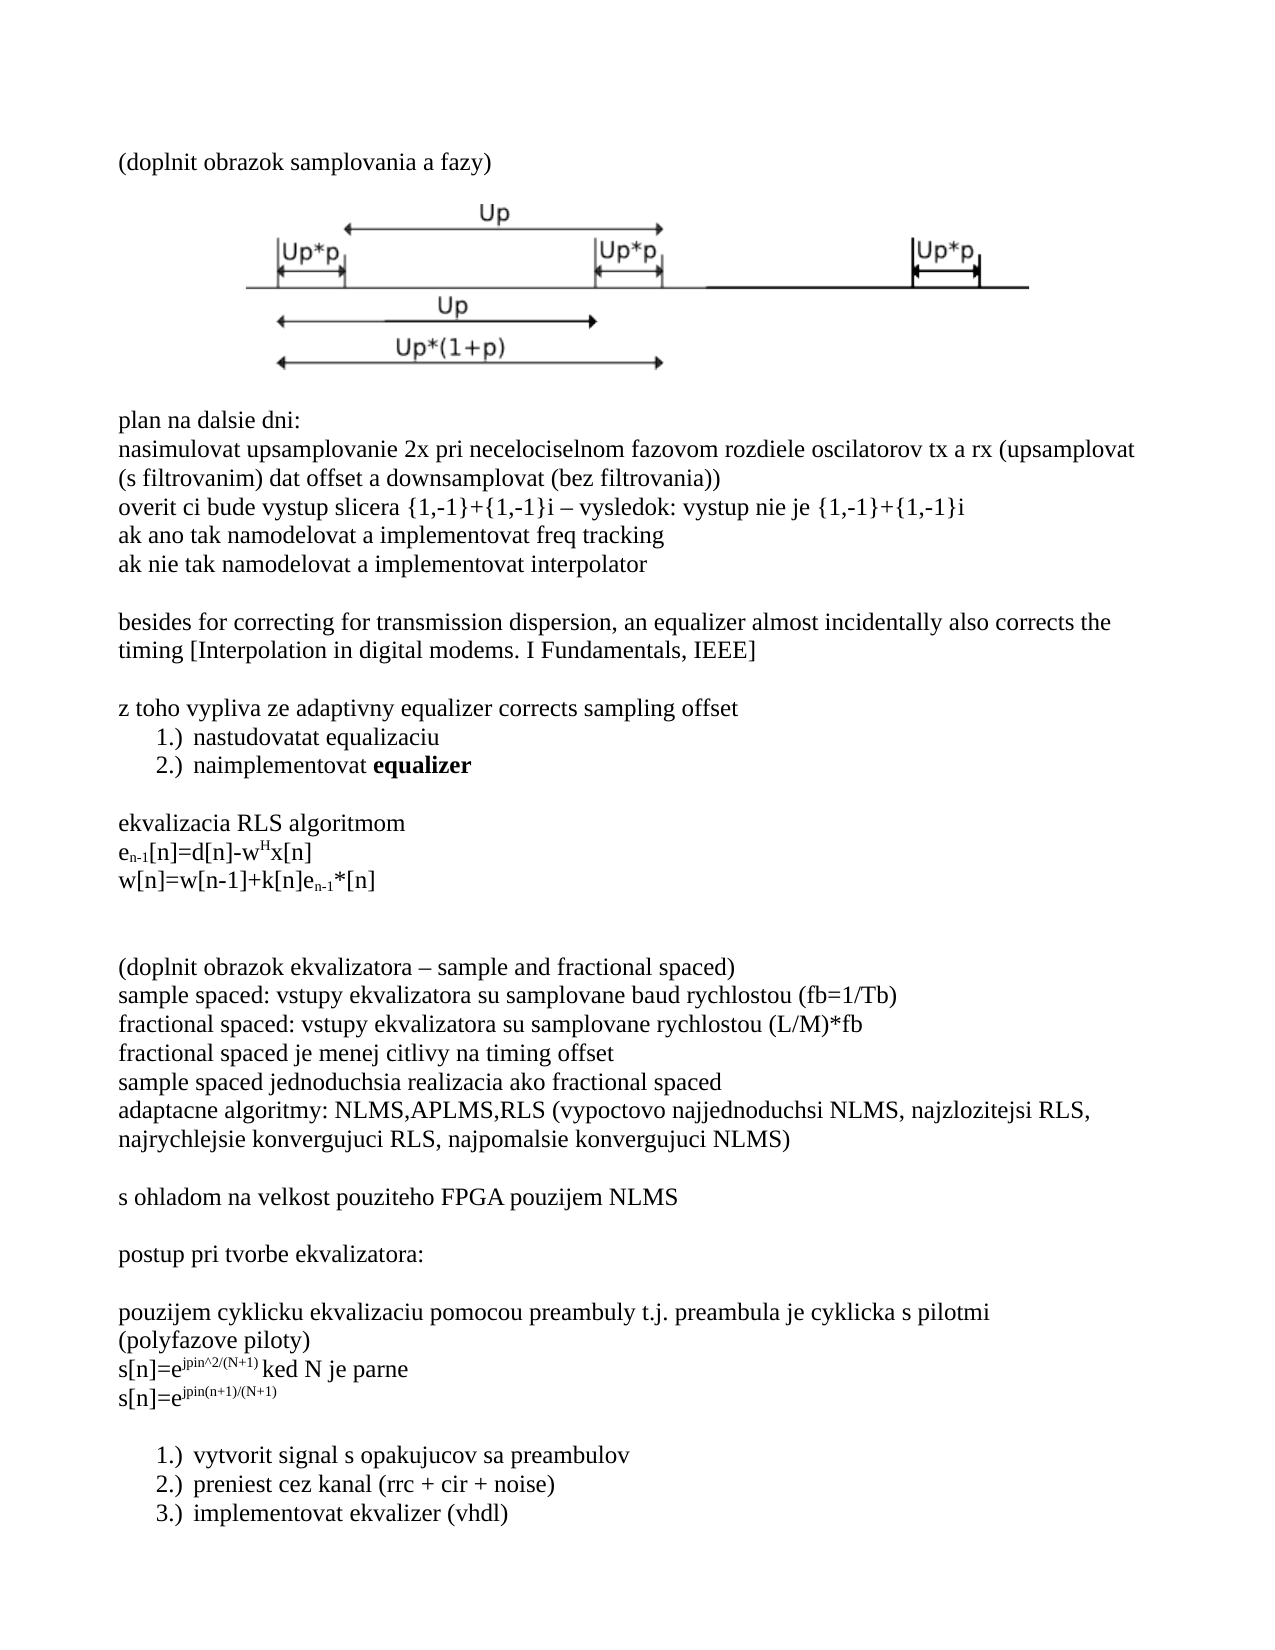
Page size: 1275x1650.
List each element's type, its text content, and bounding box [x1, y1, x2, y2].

list naimplementovat equalizer [156, 751, 1157, 779]
text sample spaced jednoduchsia realizacia ako fractional spaced [118, 1067, 1157, 1096]
text postup pri tvorbe ekvalizatora: [118, 1239, 1157, 1268]
list vytvorit signal s opakujucov sa preambulov [156, 1441, 1157, 1469]
text (doplnit obrazok ekvalizatora – sample and fractional spaced) [118, 952, 1157, 981]
text adaptacne algoritmy: NLMS,APLMS,RLS (vypoctovo najjednoduchsi NLMS, najzlozitejsi RLS, najrychlejsie konvergujuci RLS, najpomalsie konvergujuci NLMS) [118, 1096, 1157, 1153]
text ak ano tak namodelovat a implementovat freq tracking [118, 521, 1157, 549]
text ak nie tak namodelovat a implementovat interpolator [118, 549, 1157, 578]
text plan na dalsie dni: [118, 406, 1157, 434]
text besides for correcting for transmission dispersion, an equalizer almost incidentally also corrects the timing [Interpolation in digital modems. I Fundamentals, IEEE] [118, 607, 1157, 664]
list nastudovatat equalizaciu [156, 722, 1157, 751]
text w[n]=w[n-1]+k[n]en-1*[n] [118, 866, 1157, 894]
text en-1[n]=d[n]-wHx[n] [118, 837, 1157, 866]
text overit ci bude vystup slicera {1,-1}+{1,-1}i – vysledok: vystup nie je {1,-1}+{1,-1}i [118, 492, 1157, 521]
text s[n]=ejpin(n+1)/(N+1) [118, 1383, 1157, 1412]
text ekvalizacia RLS algoritmom [118, 808, 1157, 837]
picture [245, 204, 1030, 370]
text nasimulovat upsamplovanie 2x pri necelociselnom fazovom rozdiele oscilatorov tx a rx (upsamplovat (s filtrovanim) dat offset a downsamplovat (bez filtrovania)) [118, 434, 1157, 492]
text z toho vypliva ze adaptivny equalizer corrects sampling offset [118, 693, 1157, 722]
text sample spaced: vstupy ekvalizatora su samplovane baud rychlostou (fb=1/Tb) [118, 981, 1157, 1009]
text s ohladom na velkost pouziteho FPGA pouzijem NLMS [118, 1182, 1157, 1211]
text fractional spaced: vstupy ekvalizatora su samplovane rychlostou (L/M)*fb [118, 1009, 1157, 1038]
text (polyfazove piloty) [118, 1326, 1157, 1354]
text fractional spaced je menej citlivy na timing offset [118, 1038, 1157, 1067]
text pouzijem cyklicku ekvalizaciu pomocou preambuly t.j. preambula je cyklicka s pilotmi [118, 1297, 1157, 1326]
list implementovat ekvalizer (vhdl) [156, 1498, 1157, 1527]
list preniest cez kanal (rrc + cir + noise) [156, 1469, 1157, 1498]
text s[n]=ejpin^2/(N+1) ked N je parne [118, 1354, 1157, 1383]
text (doplnit obrazok samplovania a fazy) [118, 147, 1157, 176]
